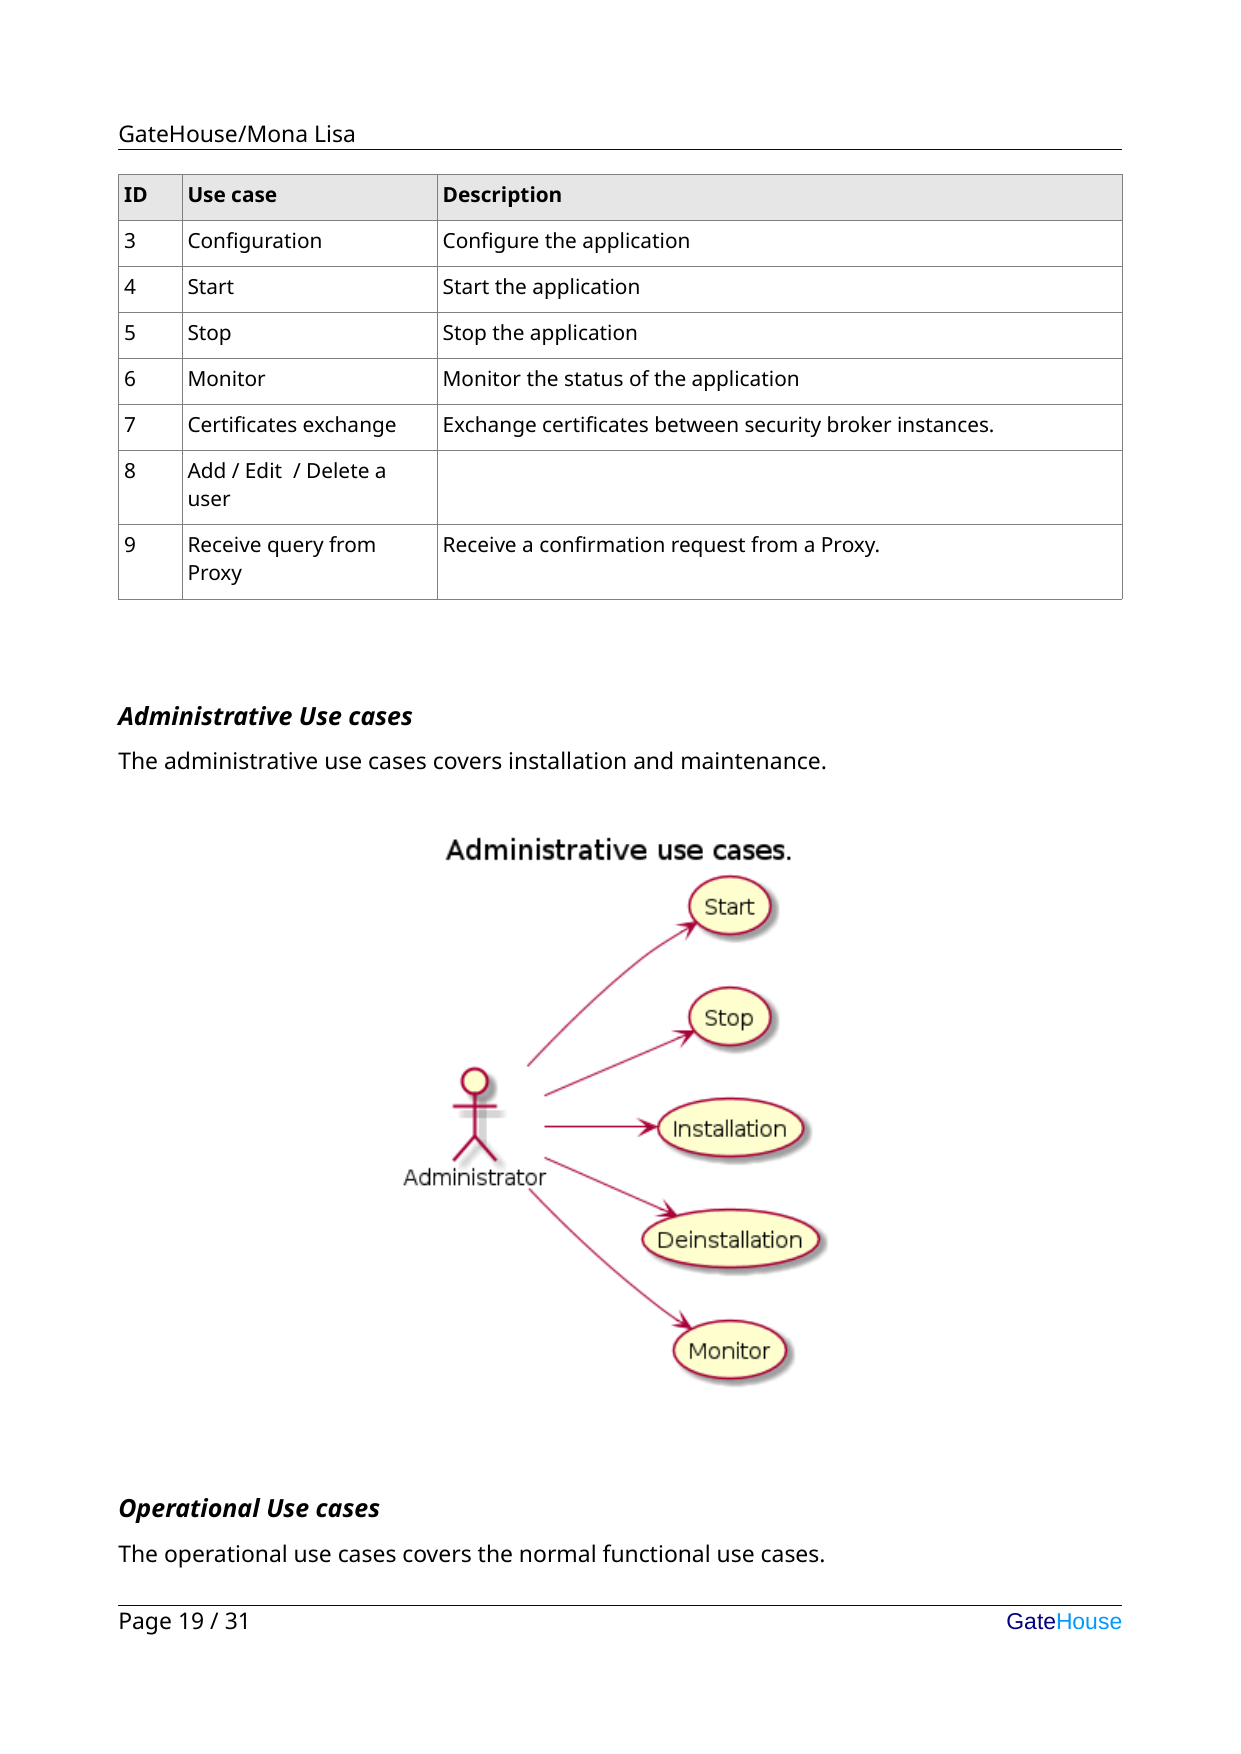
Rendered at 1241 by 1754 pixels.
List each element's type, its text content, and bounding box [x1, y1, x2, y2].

text The operational use cases covers the normal functional use cases. [118, 1537, 1122, 1569]
subtitle Operational Use cases [118, 1491, 1122, 1525]
table_cell Configure the application [438, 221, 1122, 266]
table_header Use case [183, 175, 437, 220]
table_cell Start [183, 267, 437, 312]
text The administrative use cases covers installation and maintenance. [118, 745, 1122, 776]
table_cell Receive query from Proxy [183, 525, 437, 599]
table_cell Exchange certificates between security broker instances. [438, 405, 1122, 450]
table_cell Monitor [183, 359, 437, 404]
table_cell 6 [119, 359, 182, 404]
table_cell Receive a confirmation request from a Proxy. [438, 525, 1122, 599]
table_cell 4 [119, 267, 182, 312]
table_cell 5 [119, 313, 182, 358]
table_cell Add / Edit / Delete a user [183, 451, 437, 524]
table_cell 9 [119, 525, 182, 599]
table_cell 3 [119, 221, 182, 266]
table_cell 8 [119, 451, 182, 524]
table_cell [438, 451, 1122, 524]
table_header Description [438, 175, 1122, 220]
table_header ID [119, 175, 182, 220]
table_cell 7 [119, 405, 182, 450]
table_cell Stop the application [438, 313, 1122, 358]
subtitle Administrative Use cases [118, 698, 1122, 732]
picture [393, 832, 847, 1392]
table_cell Certificates exchange [183, 405, 437, 450]
table_cell Configuration [183, 221, 437, 266]
table_cell Monitor the status of the application [438, 359, 1122, 404]
table_cell Start the application [438, 267, 1122, 312]
table_cell Stop [183, 313, 437, 358]
